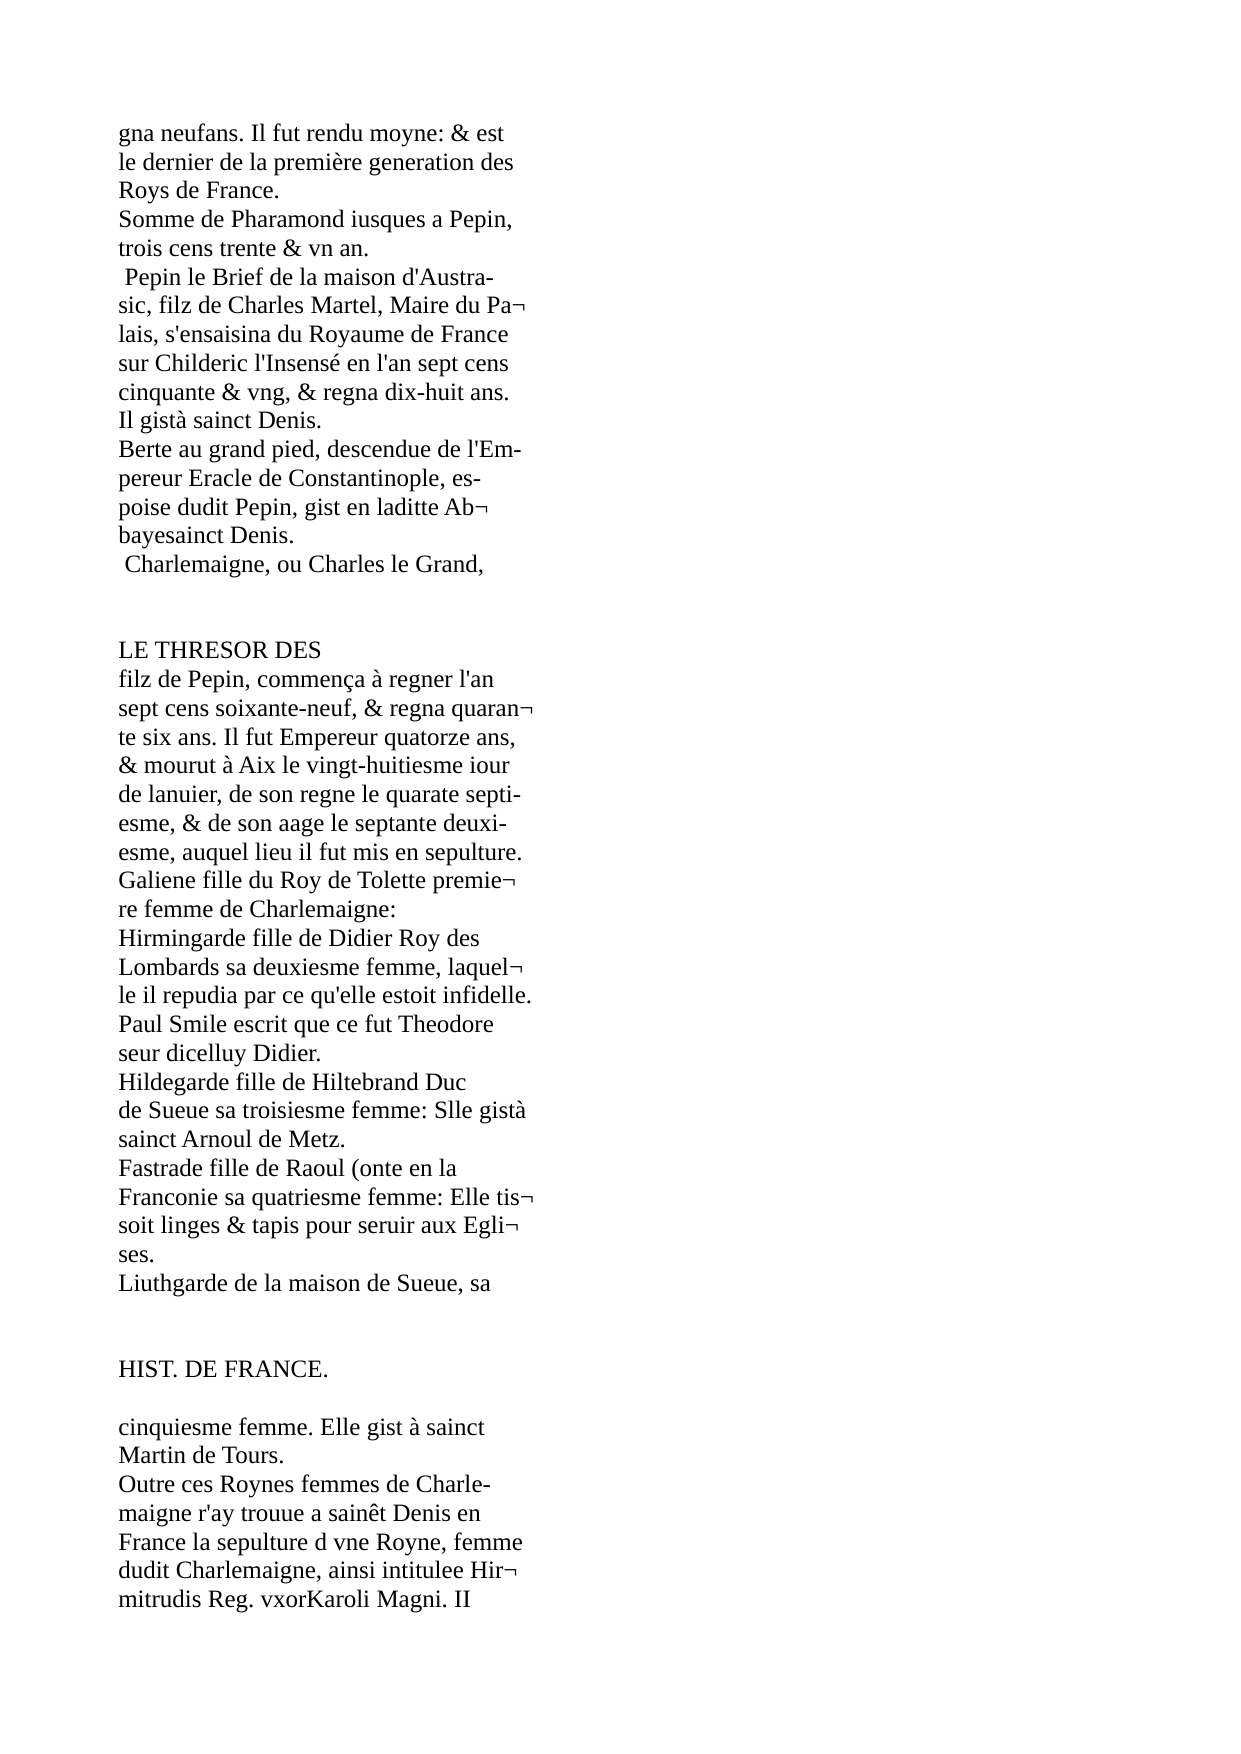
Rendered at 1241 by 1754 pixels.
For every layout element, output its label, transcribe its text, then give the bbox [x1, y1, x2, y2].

text ses. [118, 1239, 1122, 1268]
text Lombards sa deuxiesme femme, laquel¬ [118, 952, 1122, 981]
text Liuthgarde de la maison de Sueue, sa [118, 1268, 1122, 1297]
text te six ans. Il fut Empereur quatorze ans, [118, 722, 1122, 751]
text de lanuier, de son regne le quarate septi- [118, 779, 1122, 808]
text maigne r'ay trouue a sainêt Denis en [118, 1498, 1122, 1527]
text dudit Charlemaigne, ainsi intitulee Hir¬ [118, 1556, 1122, 1584]
text Berte au grand pied, descendue de l'Em- [118, 434, 1122, 463]
text le il repudia par ce qu'elle estoit infidelle. [118, 981, 1122, 1009]
text mitrudis Reg. vxorKaroli Magni. II [118, 1584, 1122, 1613]
text filz de Pepin, commença à regner l'an [118, 664, 1122, 693]
text Galiene fille du Roy de Tolette premie¬ [118, 866, 1122, 894]
text Hirmingarde fille de Didier Roy des [118, 923, 1122, 952]
text LE THRESOR DES [118, 636, 1122, 664]
text Charlemaigne, ou Charles le Grand, [118, 549, 1122, 578]
text lais, s'ensaisina du Royaume de France [118, 319, 1122, 348]
text Pepin le Brief de la maison d'Austra- [118, 262, 1122, 291]
text & mourut à Aix le vingt-huitiesme iour [118, 751, 1122, 779]
text esme, & de son aage le septante deuxi- [118, 808, 1122, 837]
text Fastrade fille de Raoul (onte en la [118, 1153, 1122, 1182]
text gna neufans. Il fut rendu moyne: & est [118, 118, 1122, 147]
text pereur Eracle de Constantinople, es- [118, 463, 1122, 492]
text sur Childeric l'Insensé en l'an sept cens [118, 348, 1122, 377]
text cinquante & vng, & regna dix-huit ans. [118, 377, 1122, 406]
text HIST. DE FRANCE. [118, 1354, 1122, 1383]
text bayesainct Denis. [118, 521, 1122, 549]
text Hildegarde fille de Hiltebrand Duc [118, 1067, 1122, 1096]
text poise dudit Pepin, gist en laditte Ab¬ [118, 492, 1122, 521]
text Paul Smile escrit que ce fut Theodore [118, 1009, 1122, 1038]
text trois cens trente & vn an. [118, 233, 1122, 262]
text sept cens soixante-neuf, & regna quaran¬ [118, 693, 1122, 722]
text sic, filz de Charles Martel, Maire du Pa¬ [118, 291, 1122, 319]
text de Sueue sa troisiesme femme: Slle gistà [118, 1096, 1122, 1124]
text Somme de Pharamond iusques a Pepin, [118, 204, 1122, 233]
text France la sepulture d vne Royne, femme [118, 1527, 1122, 1556]
text Outre ces Roynes femmes de Charle- [118, 1469, 1122, 1498]
text soit linges & tapis pour seruir aux Egli¬ [118, 1211, 1122, 1239]
text cinquiesme femme. Elle gist à sainct [118, 1412, 1122, 1441]
text Roys de France. [118, 176, 1122, 204]
text re femme de Charlemaigne: [118, 894, 1122, 923]
text esme, auquel lieu il fut mis en sepulture. [118, 837, 1122, 866]
text sainct Arnoul de Metz. [118, 1124, 1122, 1153]
text le dernier de la première generation des [118, 147, 1122, 176]
text Martin de Tours. [118, 1441, 1122, 1469]
text Il gistà sainct Denis. [118, 406, 1122, 434]
text seur dicelluy Didier. [118, 1038, 1122, 1067]
text Franconie sa quatriesme femme: Elle tis¬ [118, 1182, 1122, 1211]
